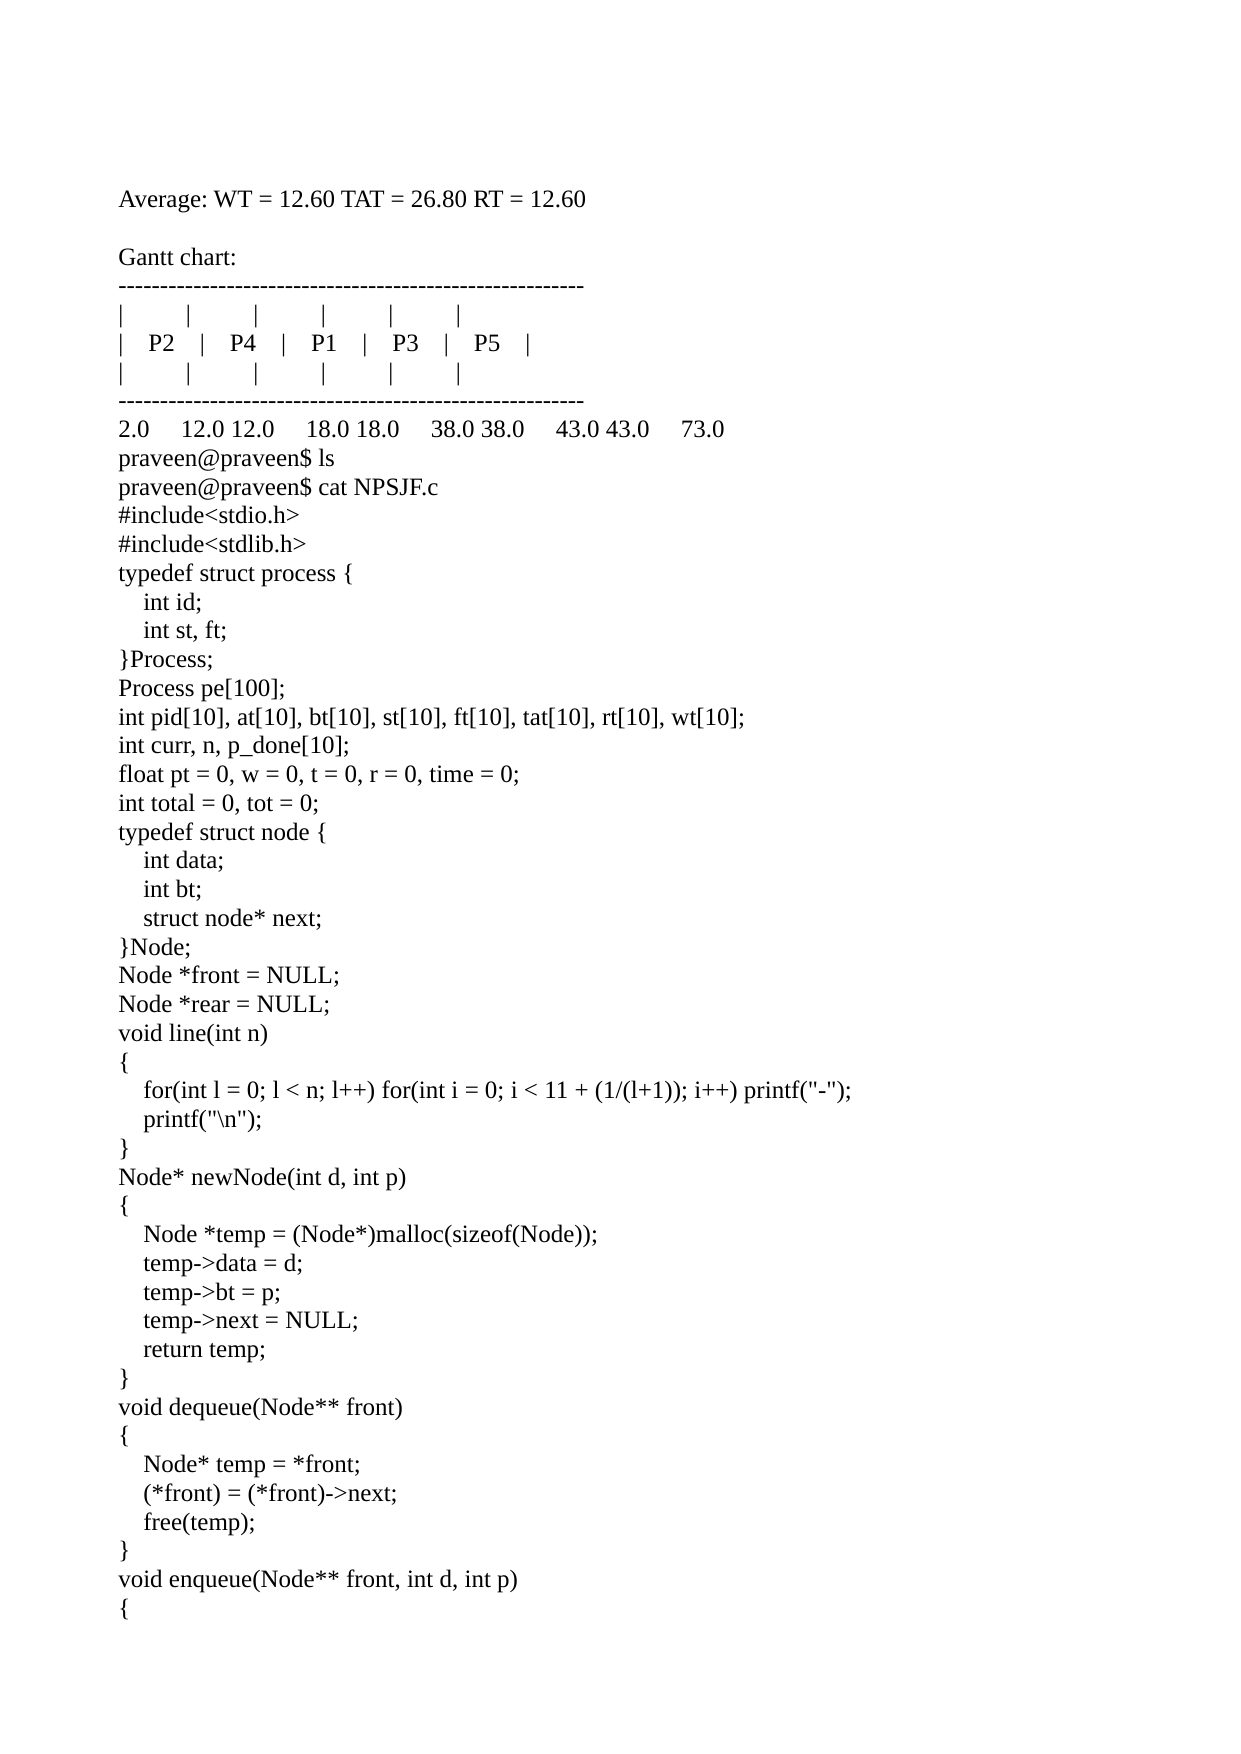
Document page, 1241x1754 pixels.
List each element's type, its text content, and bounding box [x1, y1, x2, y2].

text Node *front = NULL; [118, 961, 1122, 989]
text }Node; [118, 932, 1122, 961]
text Process pe[100]; [118, 673, 1122, 702]
text praveen@praveen$ ls [118, 443, 1122, 472]
text temp->data = d; [118, 1248, 1122, 1277]
text Node *temp = (Node*)malloc(sizeof(Node)); [118, 1219, 1122, 1248]
text } [118, 1133, 1122, 1162]
text (*front) = (*front)->next; [118, 1478, 1122, 1507]
text | P2 | P4 | P1 | P3 | P5 | [118, 328, 1122, 357]
text } [118, 1363, 1122, 1392]
text -------------------------------------------------------- [118, 271, 1122, 299]
text }Process; [118, 644, 1122, 673]
text Average: WT = 12.60 TAT = 26.80 RT = 12.60 [118, 184, 1122, 213]
text void enqueue(Node** front, int d, int p) [118, 1564, 1122, 1593]
text int pid[10], at[10], bt[10], st[10], ft[10], tat[10], rt[10], wt[10]; [118, 702, 1122, 731]
text #include<stdlib.h> [118, 529, 1122, 558]
text { [118, 1593, 1122, 1622]
text int data; [118, 846, 1122, 874]
text int curr, n, p_done[10]; [118, 731, 1122, 759]
text | | | | | | [118, 299, 1122, 328]
text temp->bt = p; [118, 1277, 1122, 1306]
text printf("\n"); [118, 1104, 1122, 1133]
text temp->next = NULL; [118, 1306, 1122, 1334]
text | | | | | | [118, 357, 1122, 386]
text } [118, 1536, 1122, 1564]
text Node *rear = NULL; [118, 989, 1122, 1018]
text struct node* next; [118, 903, 1122, 932]
text Node* temp = *front; [118, 1449, 1122, 1478]
text { [118, 1421, 1122, 1449]
text -------------------------------------------------------- [118, 386, 1122, 414]
text typedef struct process { [118, 558, 1122, 587]
text float pt = 0, w = 0, t = 0, r = 0, time = 0; [118, 759, 1122, 788]
text void dequeue(Node** front) [118, 1392, 1122, 1421]
text praveen@praveen$ cat NPSJF.c [118, 472, 1122, 501]
text return temp; [118, 1334, 1122, 1363]
text int id; [118, 587, 1122, 616]
text typedef struct node { [118, 817, 1122, 846]
text for(int l = 0; l < n; l++) for(int i = 0; i < 11 + (1/(l+1)); i++) printf("-"); [118, 1076, 1122, 1104]
text Node* newNode(int d, int p) [118, 1162, 1122, 1191]
text int bt; [118, 874, 1122, 903]
text { [118, 1047, 1122, 1076]
text 2.0 12.0 12.0 18.0 18.0 38.0 38.0 43.0 43.0 73.0 [118, 414, 1122, 443]
text int total = 0, tot = 0; [118, 788, 1122, 817]
text int st, ft; [118, 616, 1122, 644]
text { [118, 1191, 1122, 1219]
text free(temp); [118, 1507, 1122, 1536]
text Gantt chart: [118, 242, 1122, 271]
text #include<stdio.h> [118, 501, 1122, 529]
text void line(int n) [118, 1018, 1122, 1047]
